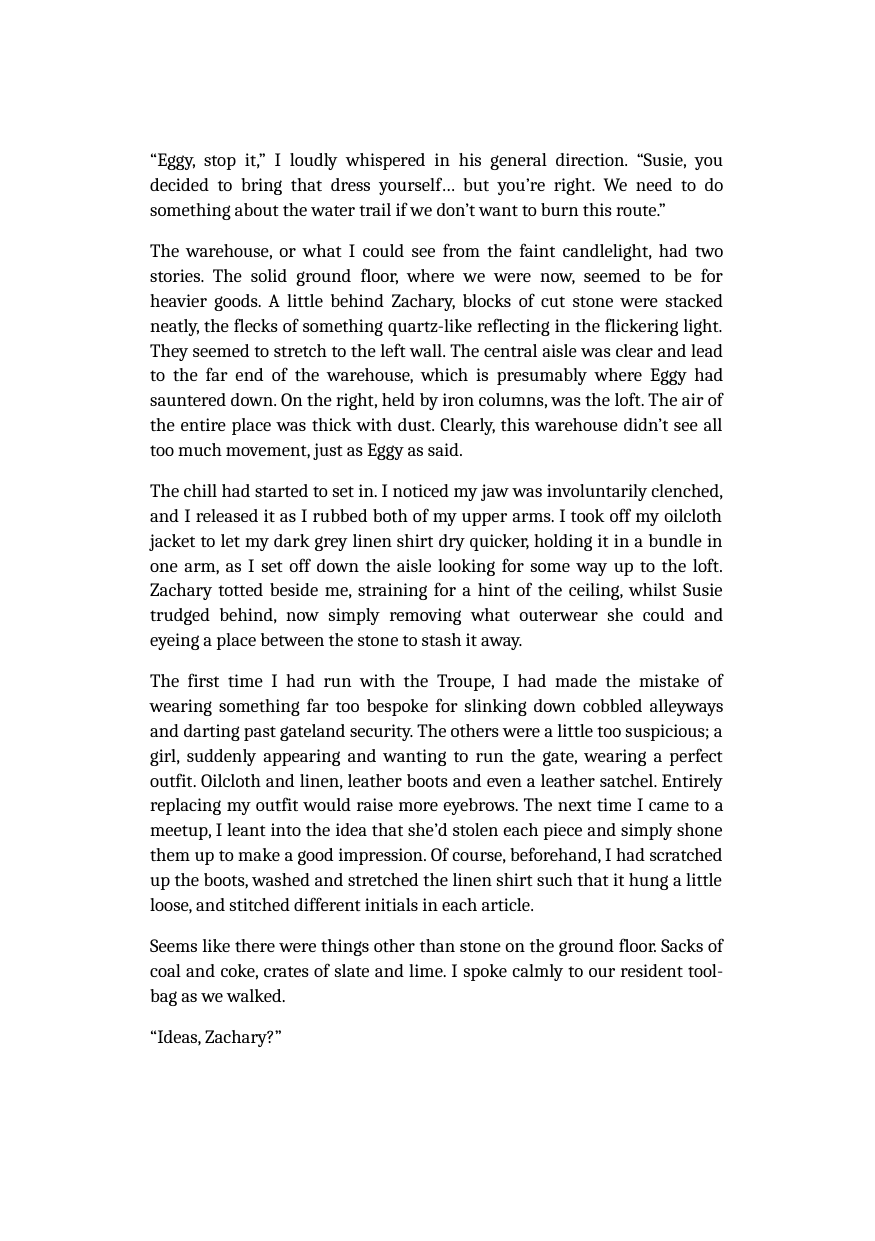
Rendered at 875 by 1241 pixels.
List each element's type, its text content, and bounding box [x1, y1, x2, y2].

text The chill had started to set in. I noticed my jaw was involuntarily clenched, and I released it as I rubbed both of my upper arms. I took off my oilcloth jacket to let my dark grey linen shirt dry quicker, holding it in a bundle in one arm, as I set off down the aisle looking for some way up to the loft. Zachary totted beside me, straining for a hint of the ceiling, whilst Susie trudged behind, now simply removing what outerwear she could and eyeing a place between the stone to stash it away. [150, 481, 724, 651]
text The first time I had run with the Troupe, I had made the mistake of wearing something far too bespoke for slinking down cobbled alleyways and darting past gateland security. The others were a little too suspicious; a girl, suddenly appearing and wanting to run the gate, wearing a perfect outfit. Oilcloth and linen, leather boots and even a leather satchel. Entirely replacing my outfit would raise more eyebrows. The next time I came to a meetup, I leant into the idea that she’d stolen each piece and simply shone them up to make a good impression. Of course, beforehand, I had scratched up the boots, washed and stretched the linen shirt such that it hung a little loose, and stitched different initials in each article. [150, 671, 724, 916]
text Seems like there were things other than stone on the ground floor. Sacks of coal and coke, crates of slate and lime. I spoke calmly to our resident tool-bag as we walked. [150, 936, 724, 1007]
text “Ideas, Zachary?” [150, 1027, 724, 1048]
text The warehouse, or what I could see from the faint candlelight, had two stories. The solid ground floor, where we were now, seemed to be for heavier goods. A little behind Zachary, blocks of cut stone were stacked neatly, the flecks of something quartz-like reflecting in the flickering light. They seemed to stretch to the left wall. The central aisle was clear and lead to the far end of the warehouse, which is presumably where Eggy had sauntered down. On the right, held by iron columns, was the loft. The air of the entire place was thick with dust. Clearly, this warehouse didn’t see all too much movement, just as Eggy as said. [150, 241, 724, 461]
text “Eggy, stop it,” I loudly whispered in his general direction. “Susie, you decided to bring that dress yourself… but you’re right. We need to do something about the water trail if we don’t want to burn this route.” [150, 150, 724, 221]
